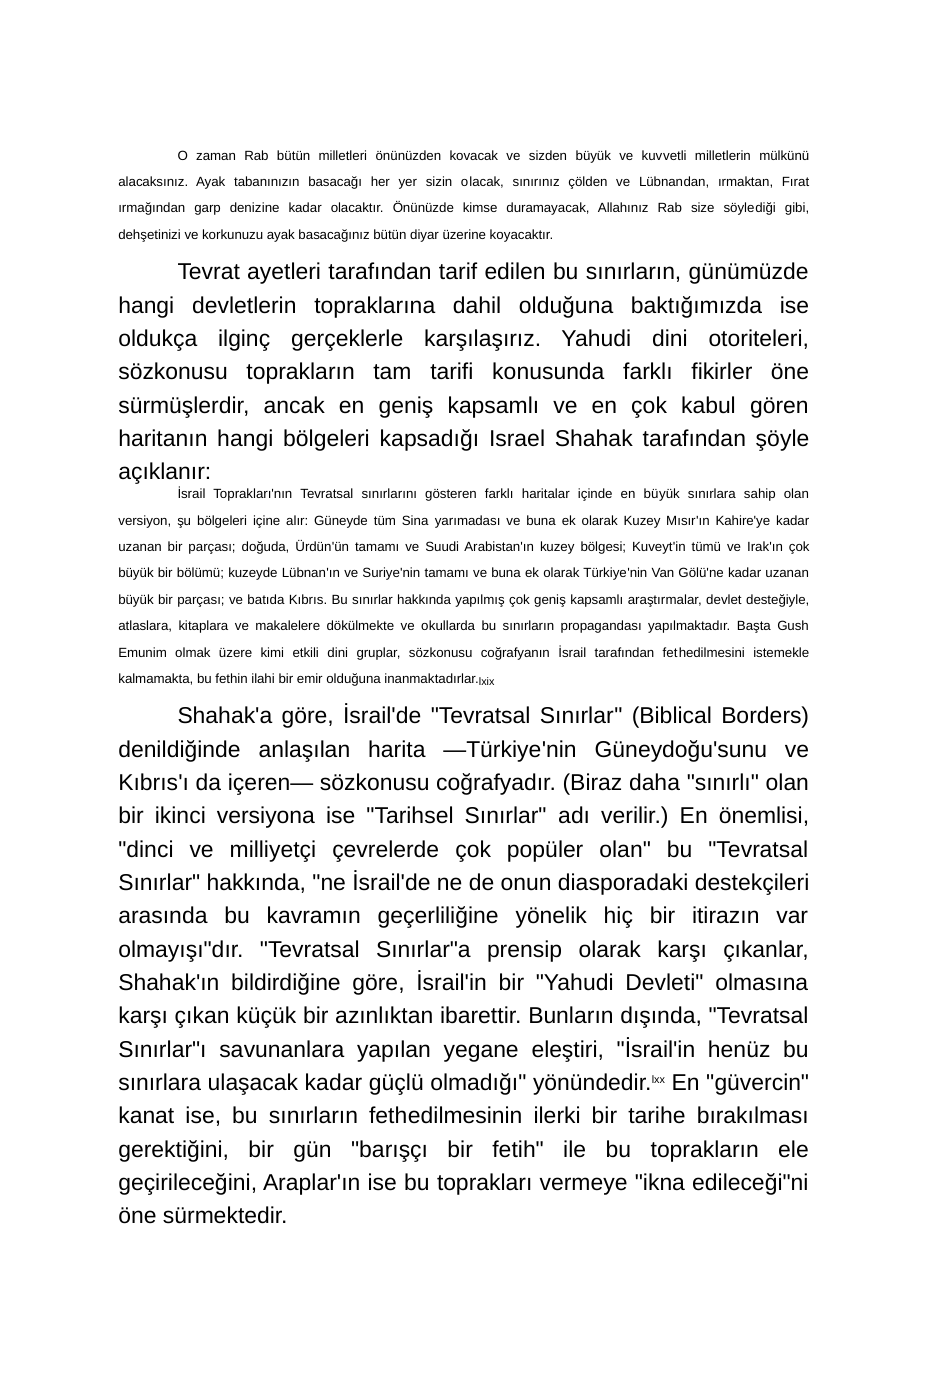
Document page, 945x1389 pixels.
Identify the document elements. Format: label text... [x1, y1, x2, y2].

text İsrail Toprakları'nın Tevratsal sınırlarını gösteren farklı haritalar içinde en bü­yük sınırlara sahip olan versiyon, şu bölgeleri içine alır: Güneyde tüm Sina ya­rım­adası ve buna ek olarak Kuzey Mısır'ın Kahire'ye kadar uzanan bir parçası; doğuda, Ürdün'ün tamamı ve Suudi Arabistan'ın kuzey bölgesi; Kuveyt'in tü­mü ve Irak'ın çok büyük bir bölümü; kuzeyde Lübnan'ın ve Suriye'nin tama­mı ve buna ek olarak Türkiye'nin Van Gölü'ne kadar uzanan büyük bir parça­sı; ve batıda Kıbrıs. Bu sınırlar hakkında yapılmış çok geniş kapsamlı araştır­ma­lar, devlet desteğiyle, atlaslara, kitaplara ve makalelere dökülmekte ve o­kul­­lar­da bu sınırların propagandası yapılmaktadır. Başta Gush Emunim ol­mak üzere kimi etkili dini gruplar, sözkonusu coğrafyanın İsrail tarafından fet­h­edilmesini istemekle kalmamakta, bu fethin ilahi bir emir olduğuna inanmak­tadırlar. [118, 486, 809, 697]
text Shahak'a göre, İsrail'de "Tevratsal Sınırlar" (Biblical Borders) denil­diğinde anlaşılan harita —Türkiye'nin Güneydoğu'sunu ve Kıbrıs'ı da içe­ren— sözkonusu coğrafyadır. (Biraz daha "sınırlı" olan bir ikinci versiyona ise "Tarihsel Sınırlar" adı verilir.) En önemlisi, "dinci ve milliyetçi çevrelerde çok popüler olan" bu "Tevratsal Sınırlar" hakkında, "ne İsrail'de ne de onun diasporadaki destekçileri arasında bu kavramın geçerliliğine yönelik hiç bir itirazın var olmayışı"dır. "Tevratsal Sınırlar"a prensip olarak karşı çıkanlar, Shahak'ın bildirdiğine göre, İsrail'in bir "Yahudi Devleti" olmasına karşı çı­kan küçük bir azınlıktan ibarettir. Bunların dışında, "Tevratsal Sınırlar"ı sa­vunanlara yapılan yegane eleştiri, "İsrail'in henüz bu sınırlara ulaşacak ka­dar güçlü olmadığı" yönündedir. En "güvercin" kanat ise, bu sınırların feth­edilmesinin ilerki bir tarihe bırakılması gerektiğini, bir gün "barışçı bir fetih" ile bu toprakların ele geçirileceğini, Araplar'ın ise bu toprakları vermeye "ikna edileceği"ni öne sürmektedir. [118, 697, 809, 1231]
text Tevrat ayetleri tarafından tarif edilen bu sınırların, günümüzde hangi dev­letlerin topraklarına dahil olduğuna baktığımızda ise oldukça ilginç ger­çeklerle karşılaşırız. Yahudi dini otoriteleri, sözkonusu toprakların tam tarifi ko­nu­sunda farklı fikirler öne sürmüşlerdir, ancak en geniş kapsamlı ve en çok kabul gören haritanın hangi bölgeleri kapsadığı Israel Shahak tarafından şöy­le açıklanır: [118, 253, 809, 486]
text O zaman Rab bütün milletleri önünüzden kovacak ve sizden büyük ve kuv­vetli milletlerin mülkünü alacaksınız. Ayak tabanınızın basacağı her yer sizin o­lacak, sınırınız çölden ve Lübnandan, ırmaktan, Fırat ırmağından garp deniz­ine kadar olacaktır. Önünüzde kimse duramayacak, Allahınız Rab size söyle­di­ği gibi, dehşetinizi ve korkunuzu ayak basacağınız bütün diyar üzerine ko­ya­caktır. [118, 148, 809, 253]
